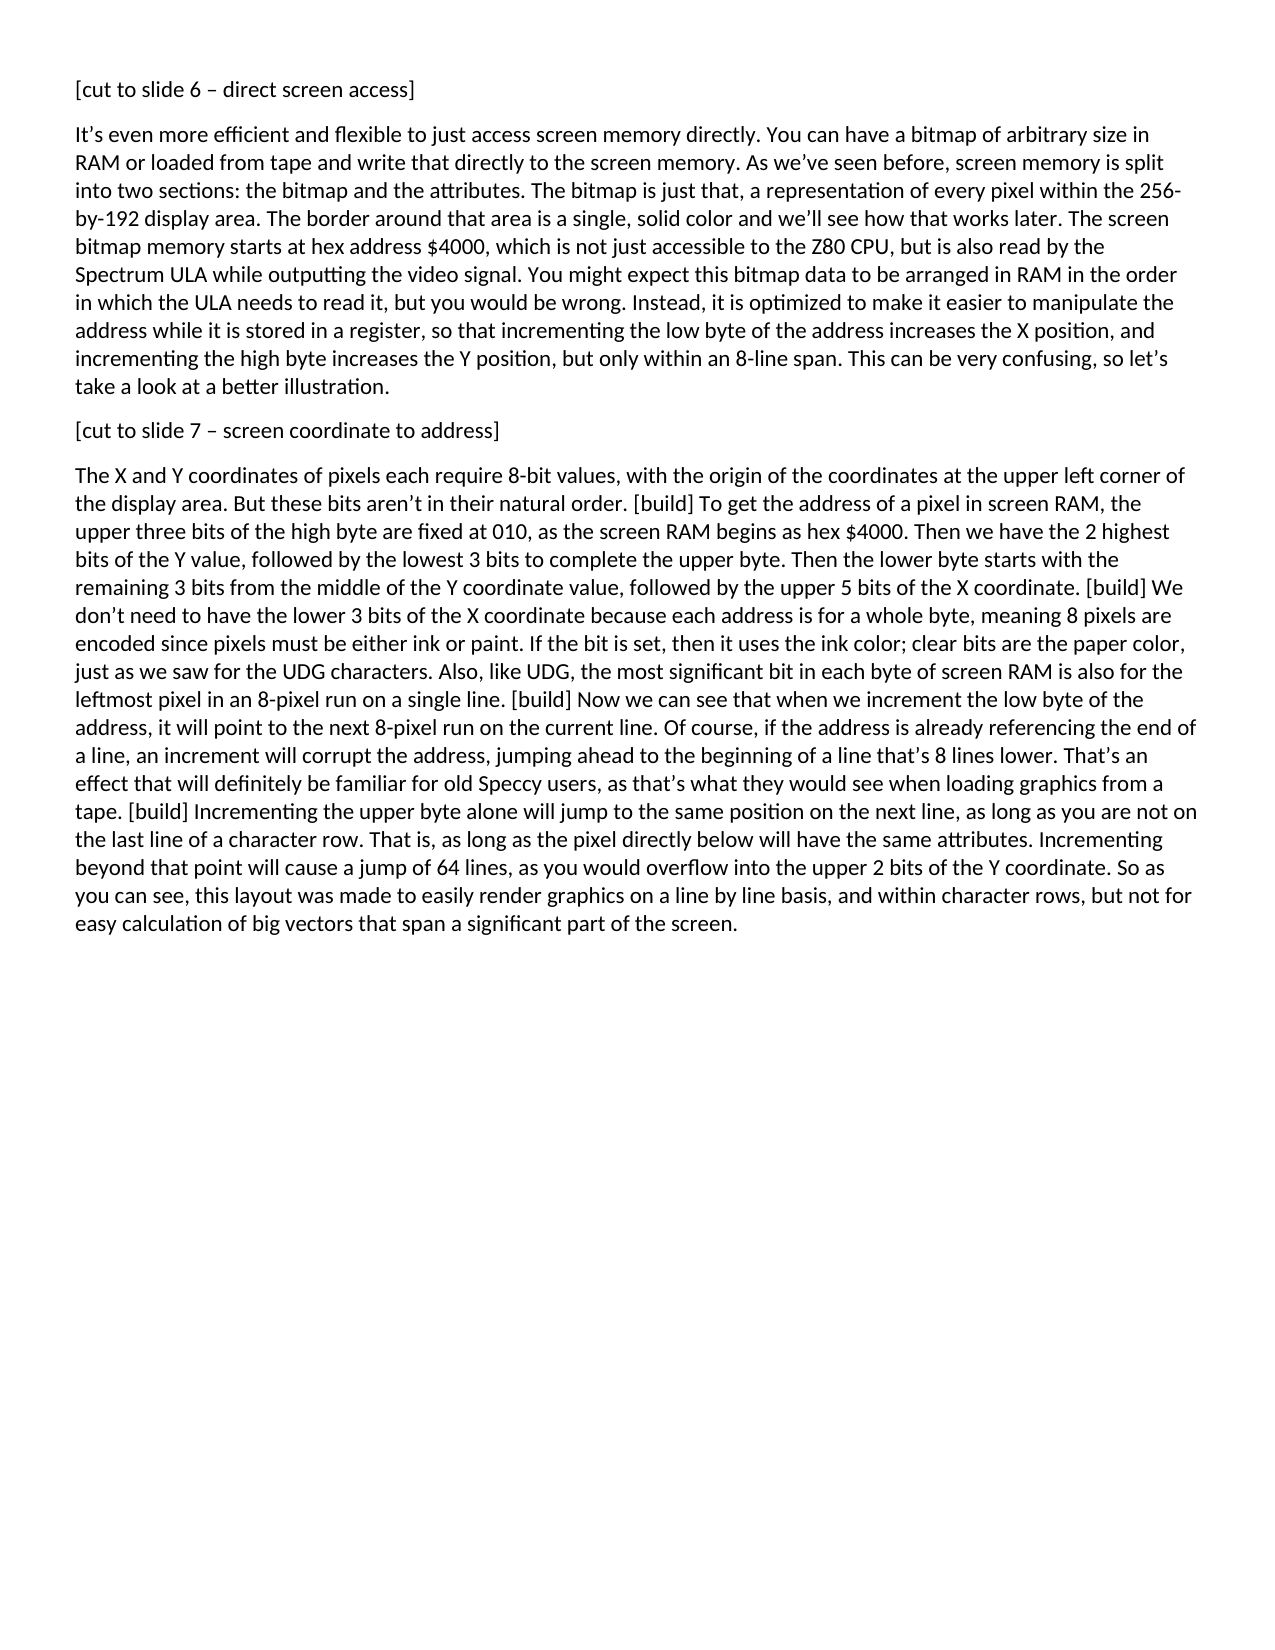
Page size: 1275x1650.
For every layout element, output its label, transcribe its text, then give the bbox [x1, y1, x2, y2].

text It’s even more efficient and flexible to just access screen memory directly. You can have a bitmap of arbitrary size in RAM or loaded from tape and write that directly to the screen memory. As we’ve seen before, screen memory is split into two sections: the bitmap and the attributes. The bitmap is just that, a representation of every pixel within the 256-by-192 display area. The border around that area is a single, solid color and we’ll see how that works later. The screen bitmap memory starts at hex address $4000, which is not just accessible to the Z80 CPU, but is also read by the Spectrum ULA while outputting the video signal. You might expect this bitmap data to be arranged in RAM in the order in which the ULA needs to read it, but you would be wrong. Instead, it is optimized to make it easier to manipulate the address while it is stored in a register, so that incrementing the low byte of the address increases the X position, and incrementing the high byte increases the Y position, but only within an 8-line span. This can be very confusing, so let’s take a look at a better illustration. [75, 120, 1200, 400]
text [cut to slide 7 – screen coordinate to address] [75, 417, 1200, 444]
text [cut to slide 6 – direct screen access] [75, 75, 1200, 103]
text The X and Y coordinates of pixels each require 8-bit values, with the origin of the coordinates at the upper left corner of the display area. But these bits aren’t in their natural order. [build] To get the address of a pixel in screen RAM, the upper three bits of the high byte are fixed at 010, as the screen RAM begins as hex $4000. Then we have the 2 highest bits of the Y value, followed by the lowest 3 bits to complete the upper byte. Then the lower byte starts with the remaining 3 bits from the middle of the Y coordinate value, followed by the upper 5 bits of the X coordinate. [build] We don’t need to have the lower 3 bits of the X coordinate because each address is for a whole byte, meaning 8 pixels are encoded since pixels must be either ink or paint. If the bit is set, then it uses the ink color; clear bits are the paper color, just as we saw for the UDG characters. Also, like UDG, the most significant bit in each byte of screen RAM is also for the leftmost pixel in an 8-pixel run on a single line. [build] Now we can see that when we increment the low byte of the address, it will point to the next 8-pixel run on the current line. Of course, if the address is already referencing the end of a line, an increment will corrupt the address, jumping ahead to the beginning of a line that’s 8 lines lower. That’s an effect that will definitely be familiar for old Speccy users, as that’s what they would see when loading graphics from a tape. [build] Incrementing the upper byte alone will jump to the same position on the next line, as long as you are not on the last line of a character row. That is, as long as the pixel directly below will have the same attributes. Incrementing beyond that point will cause a jump of 64 lines, as you would overflow into the upper 2 bits of the Y coordinate. So as you can see, this layout was made to easily render graphics on a line by line basis, and within character rows, but not for easy calculation of big vectors that span a significant part of the screen. [75, 461, 1200, 938]
